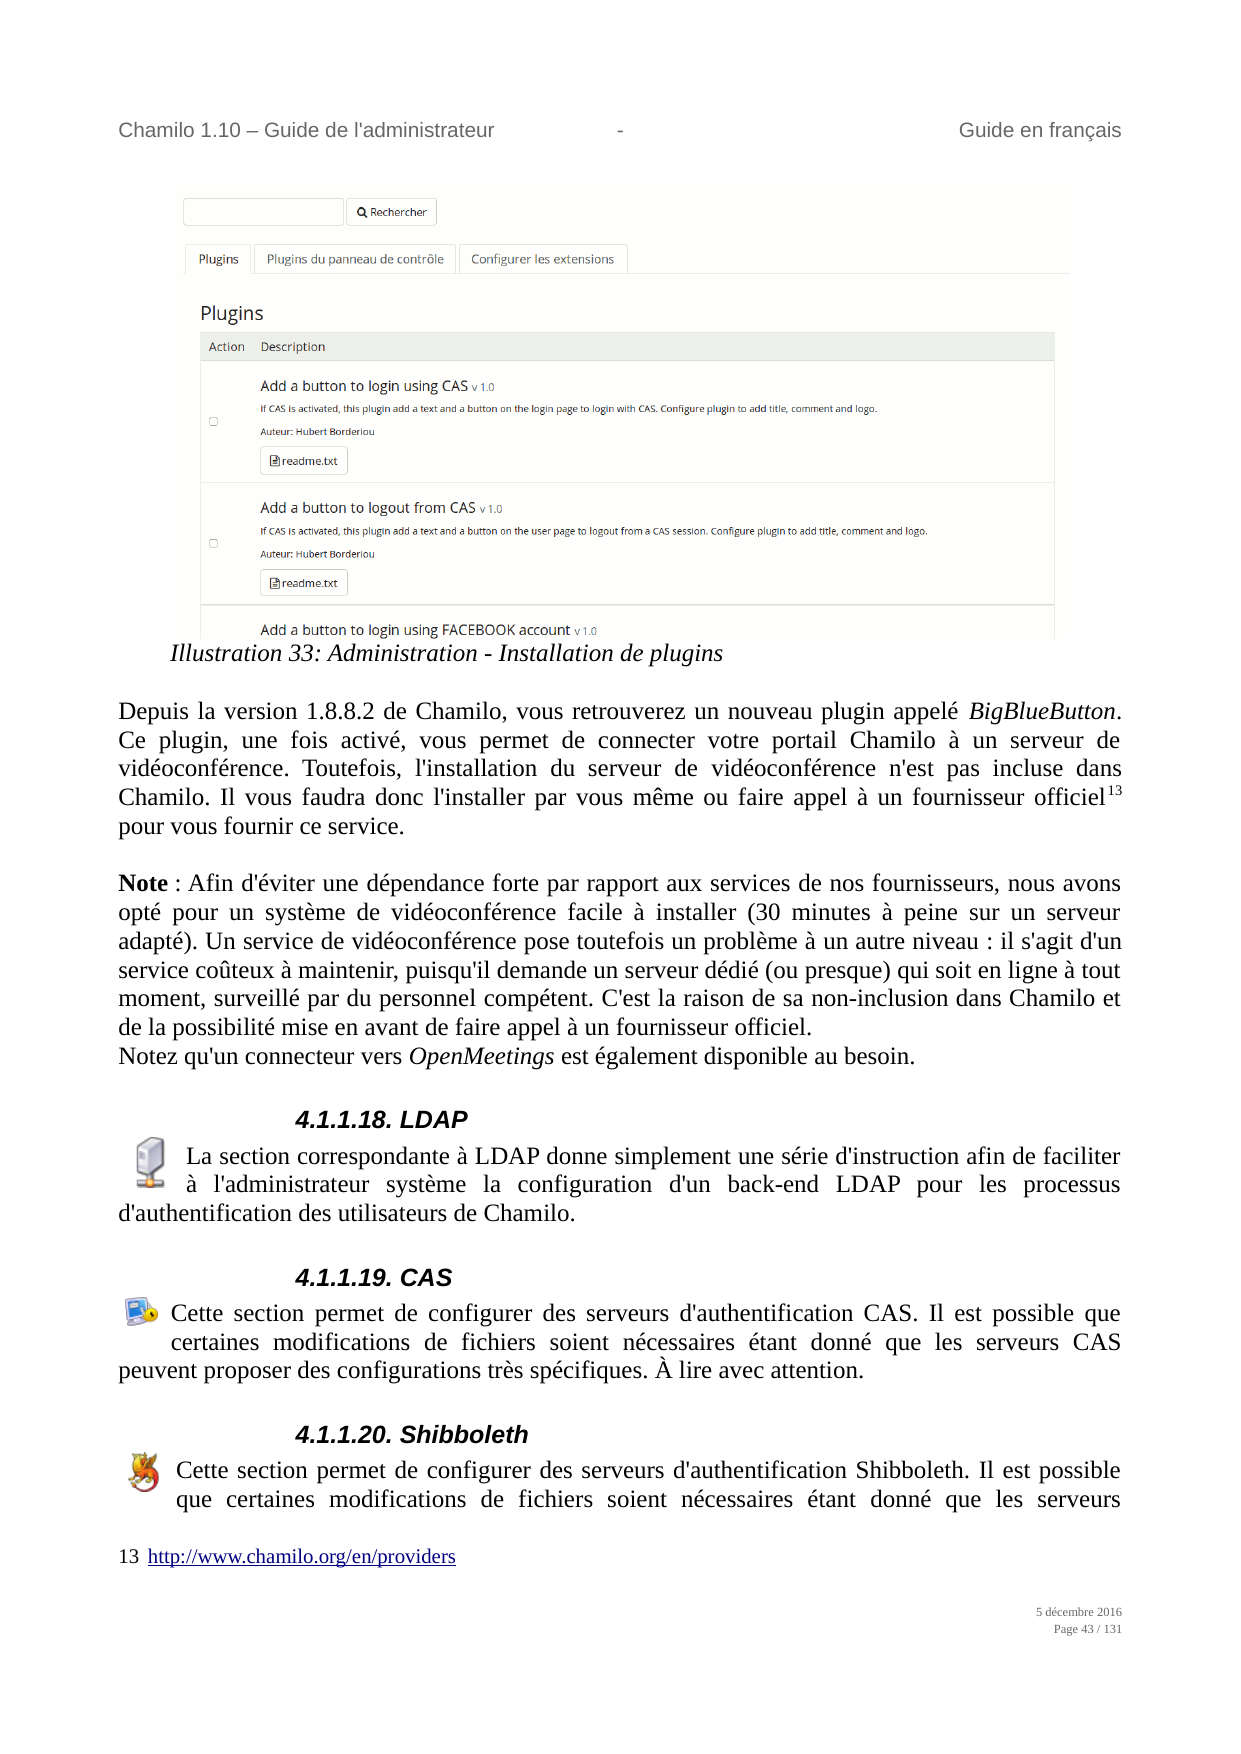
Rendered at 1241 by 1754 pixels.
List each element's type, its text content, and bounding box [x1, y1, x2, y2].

text La section correspondante à LDAP donne simplement une série d'instruction afin de faciliter à l'administrateur système la configuration d'un back-end LDAP pour les processus d'authentification des utilisateurs de Chamilo. [118, 1141, 1122, 1227]
subtitle CAS [295, 1263, 1122, 1292]
text Depuis la version 1.8.8.2 de Chamilo, vous retrouverez un nouveau plugin appelé BigBlueButton. Ce plugin, une fois activé, vous permet de connecter votre portail Chamilo à un serveur de vidéoconférence. Toutefois, l'installation du serveur de vidéoconférence n'est pas incluse dans Chamilo. Il vous faudra donc l'installer par vous même ou faire appel à un fournisseur officiel pour vous fournir ce service. [118, 696, 1122, 840]
text Notez qu'un connecteur vers OpenMeetings est également disponible au besoin. [118, 1041, 1122, 1070]
text Illustration 33: Administration - Installation de plugins [170, 639, 1070, 667]
picture [124, 1452, 164, 1492]
picture [124, 1294, 159, 1329]
text http://www.chamilo.org/en/providers [118, 1544, 1122, 1568]
picture [170, 184, 1071, 639]
picture [124, 1137, 174, 1188]
subtitle Shibboleth [295, 1420, 1122, 1449]
text Cette section permet de configurer des serveurs d'authentification Shibboleth. Il est possible que certaines modifications de fichiers soient nécessaires étant donné que les serveurs [118, 1455, 1122, 1513]
text Note : Afin d'éviter une dépendance forte par rapport aux services de nos fournisseurs, nous avons opté pour un système de vidéoconférence facile à installer (30 minutes à peine sur un serveur adapté). Un service de vidéoconférence pose toutefois un problème à un autre niveau : il s'agit d'un service coûteux à maintenir, puisqu'il demande un serveur dédié (ou presque) qui soit en ligne à tout moment, surveillé par du personnel compétent. C'est la raison de sa non-inclusion dans Chamilo et de la possibilité mise en avant de faire appel à un fournisseur officiel. [118, 868, 1122, 1041]
text Cette section permet de configurer des serveurs d'authentification CAS. Il est possible que certaines modifications de fichiers soient nécessaires étant donné que les serveurs CAS peuvent proposer des configurations très spécifiques. À lire avec attention. [118, 1298, 1122, 1384]
subtitle LDAP [295, 1106, 1122, 1134]
